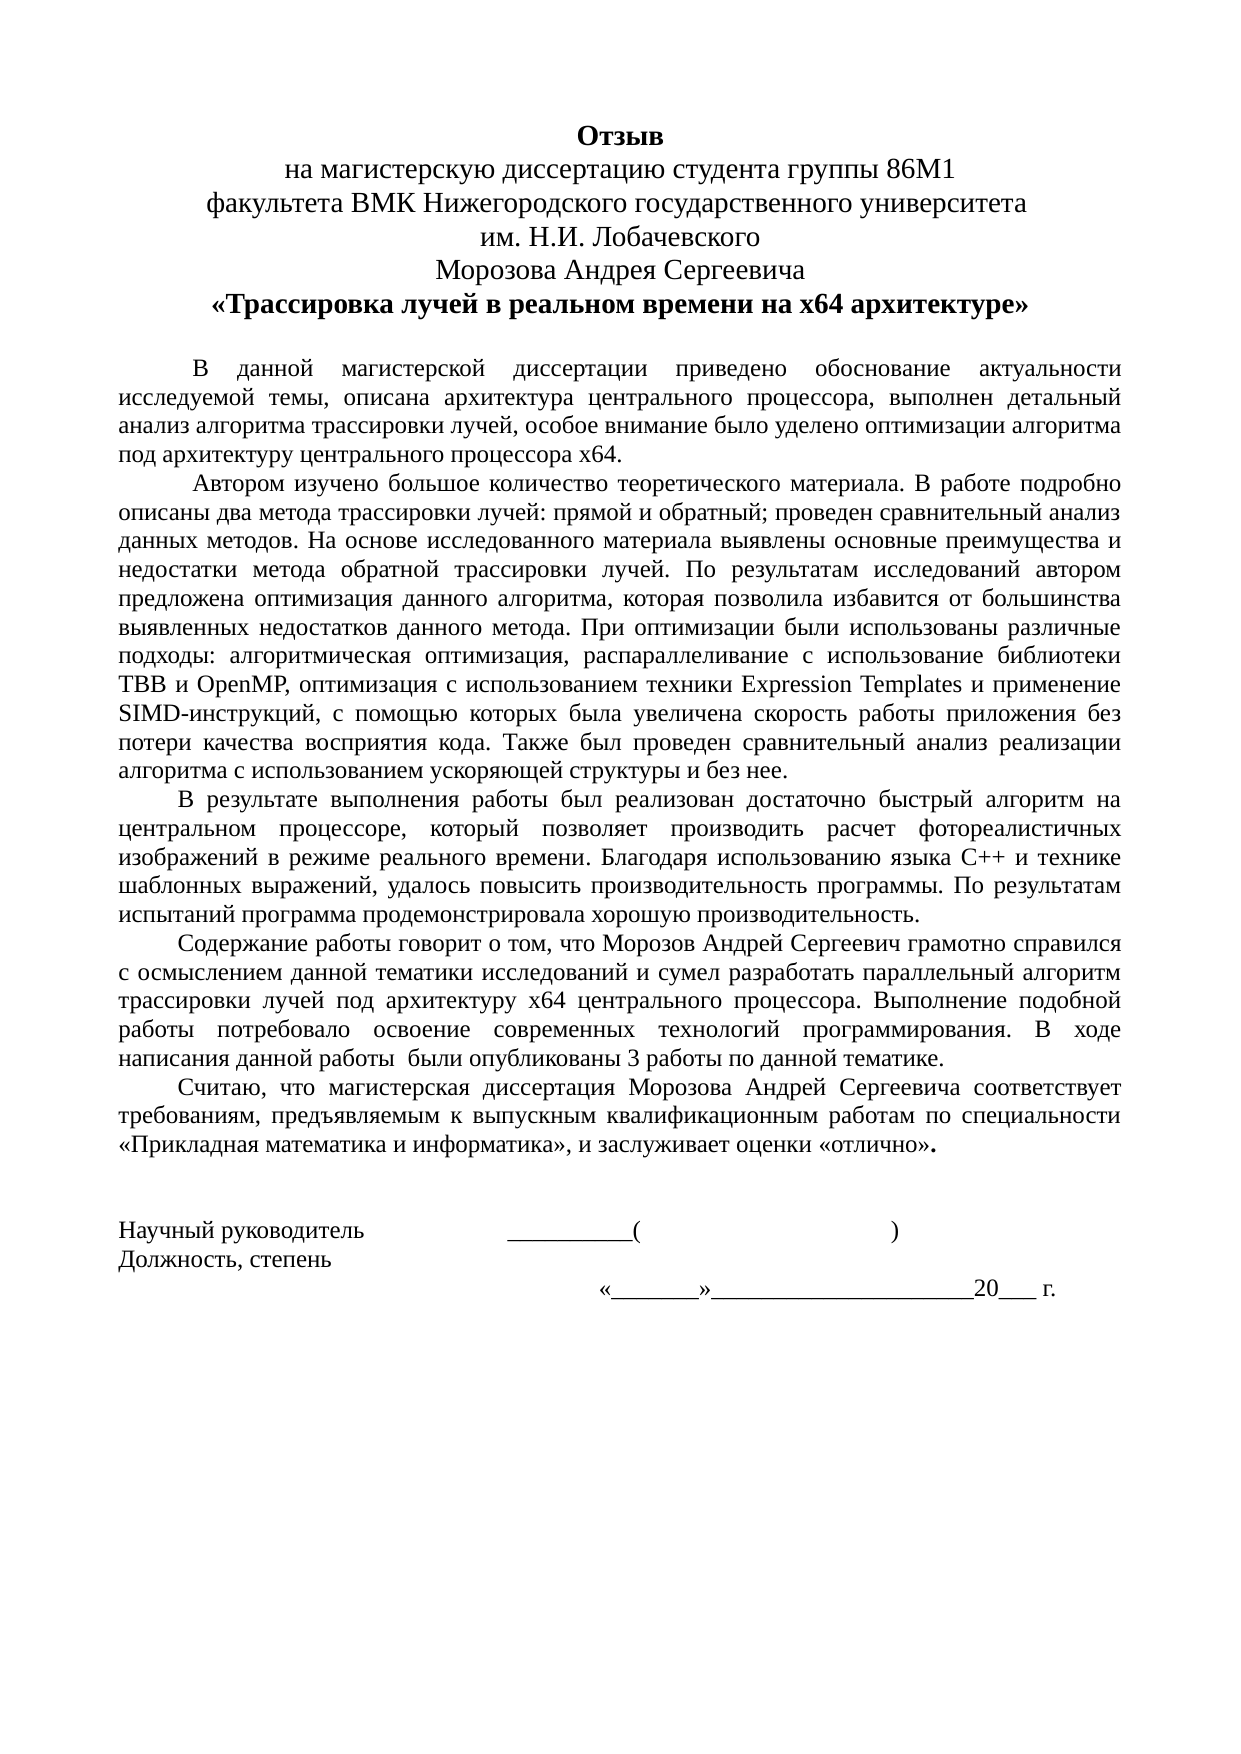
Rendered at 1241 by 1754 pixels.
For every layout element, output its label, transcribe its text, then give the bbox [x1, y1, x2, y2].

text «Трассировка лучей в реальном времени на х64 архитектуре» [118, 286, 1122, 319]
text Должность, степень [118, 1244, 1122, 1273]
text Отзыв [118, 118, 1122, 152]
text Научный руководитель __________( ) [118, 1215, 1122, 1244]
text Содержание работы говорит о том, что Морозов Андрей Сергеевич грамотно справился с осмыслением данной тематики исследований и сумел разработать параллельный алгоритм трассировки лучей под архитектуру х64 центрального процессора. Выполнение подобной работы потребовало освоение современных технологий программирования. В ходе написания данной работы были опубликованы 3 работы по данной тематике. [118, 928, 1122, 1072]
text «_______»_____________________20___ г. [487, 1273, 1122, 1302]
text факультета ВМК Нижегородского государственного университета им. Н.И. Лобачевского [118, 185, 1122, 252]
text на магистерскую диссертацию студента группы 86М1 [118, 152, 1122, 185]
text В результате выполнения работы был реализован достаточно быстрый алгоритм на центральном процессоре, который позволяет производить расчет фотореалистичных изображений в режиме реального времени. Благодаря использованию языка C++ и технике шаблонных выражений, удалось повысить производительность программы. По результатам испытаний программа продемонстрировала хорошую производительность. [118, 784, 1122, 928]
text В данной магистерской диссертации приведено обоснование актуальности исследуемой темы, описана архитектура центрального процессора, выполнен детальный анализ алгоритма трассировки лучей, особое внимание было уделено оптимизации алгоритма под архитектуру центрального процессора х64. [118, 353, 1122, 468]
text Автором изучено большое количество теоретического материала. В работе подробно описаны два метода трассировки лучей: прямой и обратный; проведен сравнительный анализ данных методов. На основе исследованного материала выявлены основные преимущества и недостатки метода обратной трассировки лучей. По результатам исследований автором предложена оптимизация данного алгоритма, которая позволила избавится от большинства выявленных недостатков данного метода. При оптимизации были использованы различные подходы: алгоритмическая оптимизация, распараллеливание с использование библиотеки TBB и OpenMP, оптимизация с использованием техники Expression Templates и применение SIMD-инструкций, с помощью которых была увеличена скорость работы приложения без потери качества восприятия кода. Также был проведен сравнительный анализ реализации алгоритма с использованием ускоряющей структуры и без нее. [118, 468, 1122, 784]
text Морозова Андрея Сергеевича [118, 252, 1122, 286]
text Считаю, что магистерская диссертация Морозова Андрей Сергеевича соответствует требованиям, предъявляемым к выпускным квалификационным работам по специальности «Прикладная математика и информатика», и заслуживает оценки «отлично». [118, 1072, 1122, 1158]
